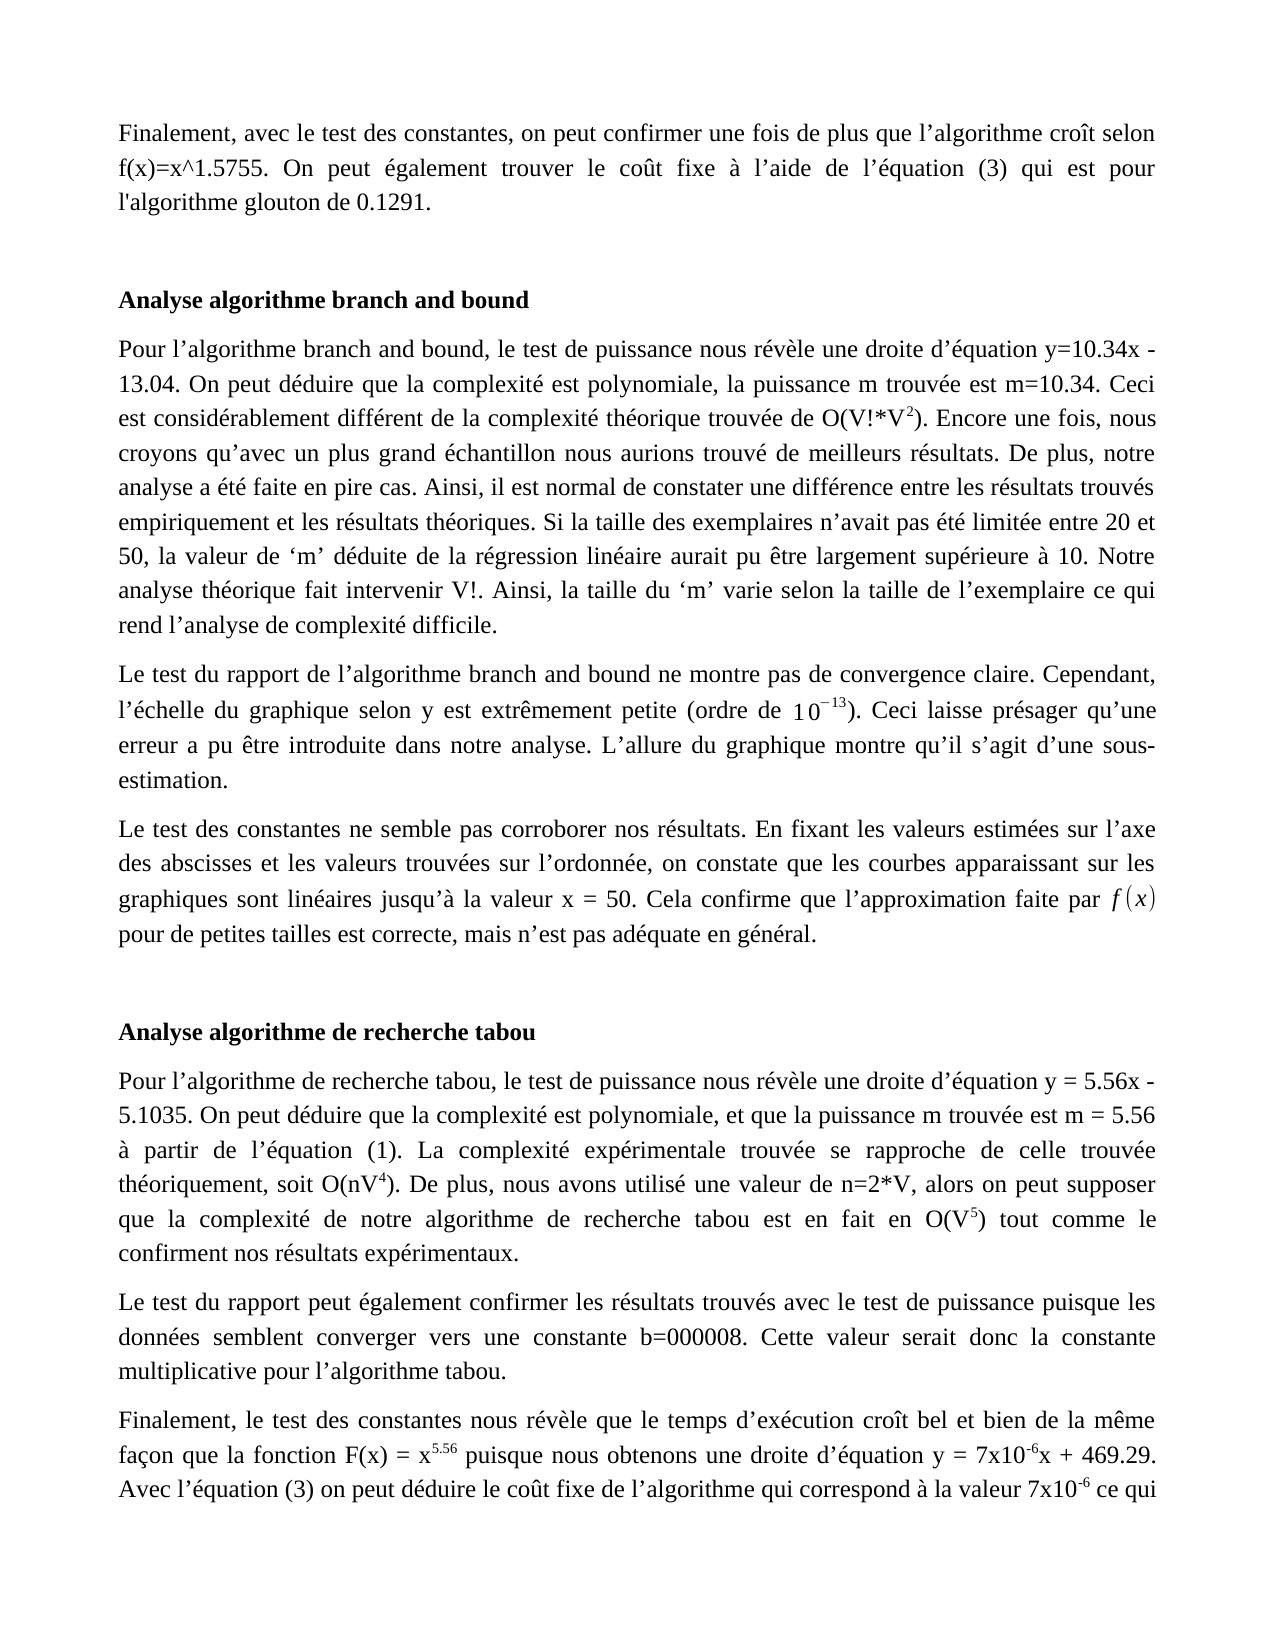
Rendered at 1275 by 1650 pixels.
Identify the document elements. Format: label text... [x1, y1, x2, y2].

text Pour l’algorithme de recherche tabou, le test de puissance nous révèle une droite d’équation y = 5.56x - 5.1035. On peut déduire que la complexité est polynomiale, et que la puissance m trouvée est m = 5.56 à partir de l’équation (1). La complexité expérimentale trouvée se rapproche de celle trouvée théoriquement, soit O(nV4). De plus, nous avons utilisé une valeur de n=2*V, alors on peut supposer que la complexité de notre algorithme de recherche tabou est en fait en O(V5) tout comme le confirment nos résultats expérimentaux. [118, 1066, 1157, 1267]
text Analyse algorithme branch and bound [118, 285, 1157, 314]
text Finalement, le test des constantes nous révèle que le temps d’exécution croît bel et bien de la même façon que la fonction F(x) = x5.56 puisque nous obtenons une droite d’équation y = 7x10-6x + 469.29. Avec l’équation (3) on peut déduire le coût fixe de l’algorithme qui correspond à la valeur 7x10-6 ce qui [118, 1405, 1157, 1503]
text Le test des constantes ne semble pas corroborer nos résultats. En fixant les valeurs estimées sur l’axe des abscisses et les valeurs trouvées sur l’ordonnée, on constate que les courbes apparaissant sur les graphiques sont linéaires jusqu’à la valeur x = 50. Cela confirme que l’approximation faite par pour de petites tailles est correcte, mais n’est pas adéquate en général. [118, 814, 1157, 947]
text Le test du rapport peut également confirmer les résultats trouvés avec le test de puissance puisque les données semblent converger vers une constante b=000008. Cette valeur serait donc la constante multiplicative pour l’algorithme tabou. [118, 1287, 1157, 1385]
text Finalement, avec le test des constantes, on peut confirmer une fois de plus que l’algorithme croît selon f(x)=x^1.5755. On peut également trouver le coût fixe à l’aide de l’équation (3) qui est pour l'algorithme glouton de 0.1291. [118, 118, 1157, 216]
text Le test du rapport de l’algorithme branch and bound ne montre pas de convergence claire. Cependant, l’échelle du graphique selon y est extrêmement petite (ordre de ). Ceci laisse présager qu’une erreur a pu être introduite dans notre analyse. L’allure du graphique montre qu’il s’agit d’une sous-estimation. [118, 659, 1157, 794]
text Analyse algorithme de recherche tabou [118, 1017, 1157, 1046]
text Pour l’algorithme branch and bound, le test de puissance nous révèle une droite d’équation y=10.34x - 13.04. On peut déduire que la complexité est polynomiale, la puissance m trouvée est m=10.34. Ceci est considérablement différent de la complexité théorique trouvée de O(V!*V2). Encore une fois, nous croyons qu’avec un plus grand échantillon nous aurions trouvé de meilleurs résultats. De plus, notre analyse a été faite en pire cas. Ainsi, il est normal de constater une différence entre les résultats trouvés empiriquement et les résultats théoriques. Si la taille des exemplaires n’avait pas été limitée entre 20 et 50, la valeur de ‘m’ déduite de la régression linéaire aurait pu être largement supérieure à 10. Notre analyse théorique fait intervenir V!. Ainsi, la taille du ‘m’ varie selon la taille de l’exemplaire ce qui rend l’analyse de complexité difficile. [118, 334, 1157, 639]
